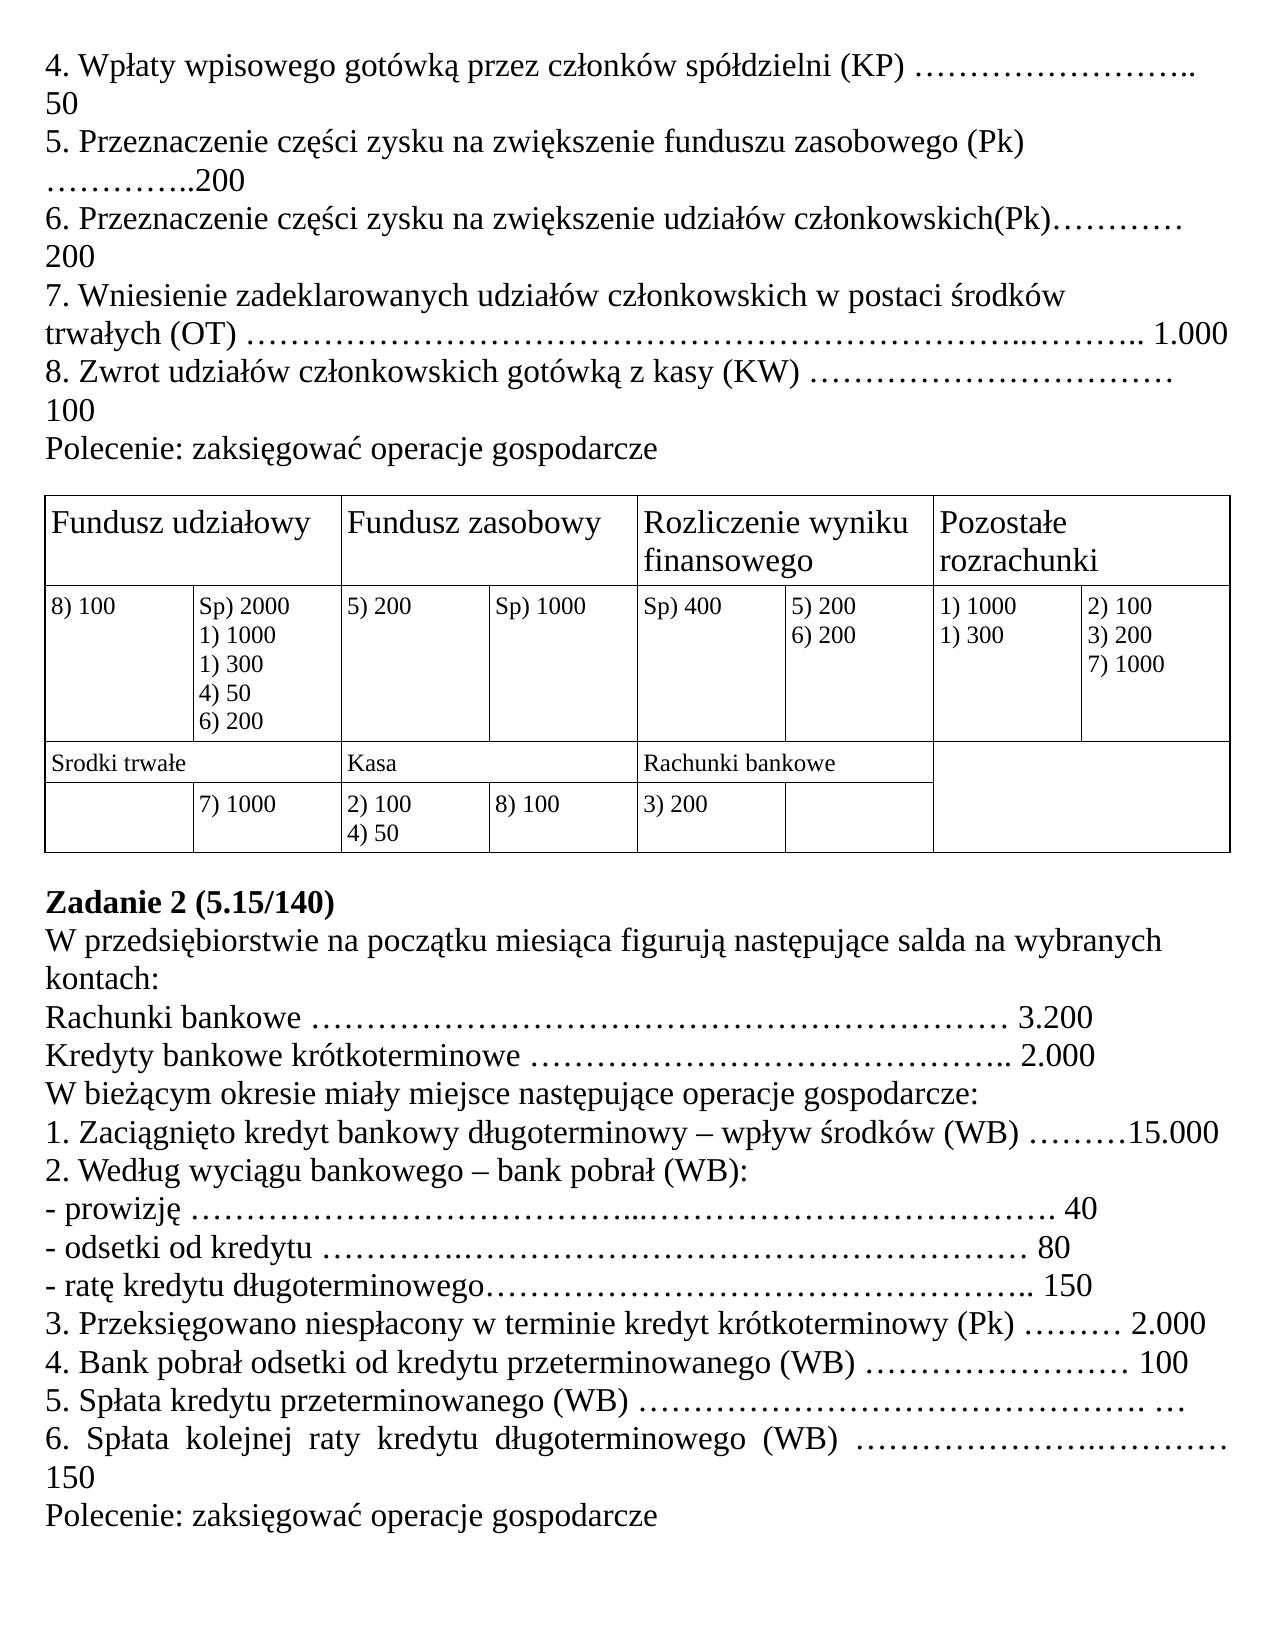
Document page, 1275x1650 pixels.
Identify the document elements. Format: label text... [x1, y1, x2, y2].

text Polecenie: zaksięgować operacje gospodarcze [45, 428, 1230, 467]
table_cell 7) 1000 [194, 783, 341, 852]
table_cell 1) 1000 1) 300 [934, 586, 1081, 741]
text 8. Zwrot udziałów członkowskich gotówką z kasy (KW) …………………………… 100 [45, 352, 1230, 428]
table_cell 5) 200 [342, 586, 489, 741]
table_header Pozostałe rozrachunki [934, 496, 1229, 584]
table_cell 3) 200 [638, 783, 785, 852]
table_cell Rachunki bankowe [638, 742, 933, 782]
text W przedsiębiorstwie na początku miesiąca figurują następujące salda na wybranych kontach: [45, 920, 1230, 997]
table_header Fundusz udziałowy [46, 496, 341, 584]
table_cell [786, 783, 933, 852]
table_cell 2) 100 3) 200 7) 1000 [1082, 586, 1229, 741]
text 5. Przeznaczenie części zysku na zwiększenie funduszu zasobowego (Pk) …………..200 [45, 122, 1230, 198]
table_cell 5) 200 6) 200 [786, 586, 933, 741]
table_cell 2) 100 4) 50 [342, 783, 489, 852]
text 6. Przeznaczenie części zysku na zwiększenie udziałów członkowskich(Pk)…………200 [45, 198, 1230, 275]
table_cell 8) 100 [46, 586, 193, 741]
text Rachunki bankowe ……………………………………………………… 3.200 [45, 997, 1230, 1035]
table_header Rozliczenie wyniku finansowego [638, 496, 933, 584]
table_cell Srodki trwałe [46, 742, 341, 782]
text W bieżącym okresie miały miejsce następujące operacje gospodarcze: [45, 1073, 1230, 1112]
table_cell Sp) 1000 [490, 586, 637, 741]
table_cell Sp) 400 [638, 586, 785, 741]
text 4. Wpłaty wpisowego gotówką przez członków spółdzielni (KP) …………………….. 50 [45, 45, 1230, 122]
table_cell Sp) 2000 1) 1000 1) 300 4) 50 6) 200 [194, 586, 341, 741]
table_cell Kasa [342, 742, 637, 782]
text Polecenie: zaksięgować operacje gospodarcze [45, 1495, 1230, 1533]
text Zadanie 2 (5.15/140) [45, 882, 1230, 920]
text - odsetki od kredytu ………….…………………………………………… 80 [45, 1227, 1230, 1265]
table_cell [934, 742, 1229, 852]
text Kredyty bankowe krótkoterminowe …………………………………….. 2.000 [45, 1035, 1230, 1073]
text - ratę kredytu długoterminowego………………………………………….. 150 [45, 1265, 1230, 1303]
table_header Fundusz zasobowy [342, 496, 637, 584]
table_cell 8) 100 [490, 783, 637, 852]
text 5. Spłata kredytu przeterminowanego (WB) ………………………………………. … [45, 1380, 1230, 1418]
text 1. Zaciągnięto kredyt bankowy długoterminowy – wpływ środków (WB) ………15.000 [45, 1112, 1230, 1150]
table_cell [46, 783, 193, 852]
text 4. Bank pobrał odsetki od kredytu przeterminowanego (WB) …………………… 100 [45, 1342, 1230, 1380]
text 6. Spłata kolejnej raty kredytu długoterminowego (WB) ………………….………… 150 [45, 1418, 1230, 1495]
text - prowizję …………………………………...………………………………. 40 [45, 1188, 1230, 1227]
text 3. Przeksięgowano niespłacony w terminie kredyt krótkoterminowy (Pk) ……… 2.000 [45, 1303, 1230, 1342]
text 7. Wniesienie zadeklarowanych udziałów członkowskich w postaci środków trwałych (OT) ……………………………………………………………..……….. 1.000 [45, 275, 1230, 352]
text 2. Według wyciągu bankowego – bank pobrał (WB): [45, 1150, 1230, 1188]
